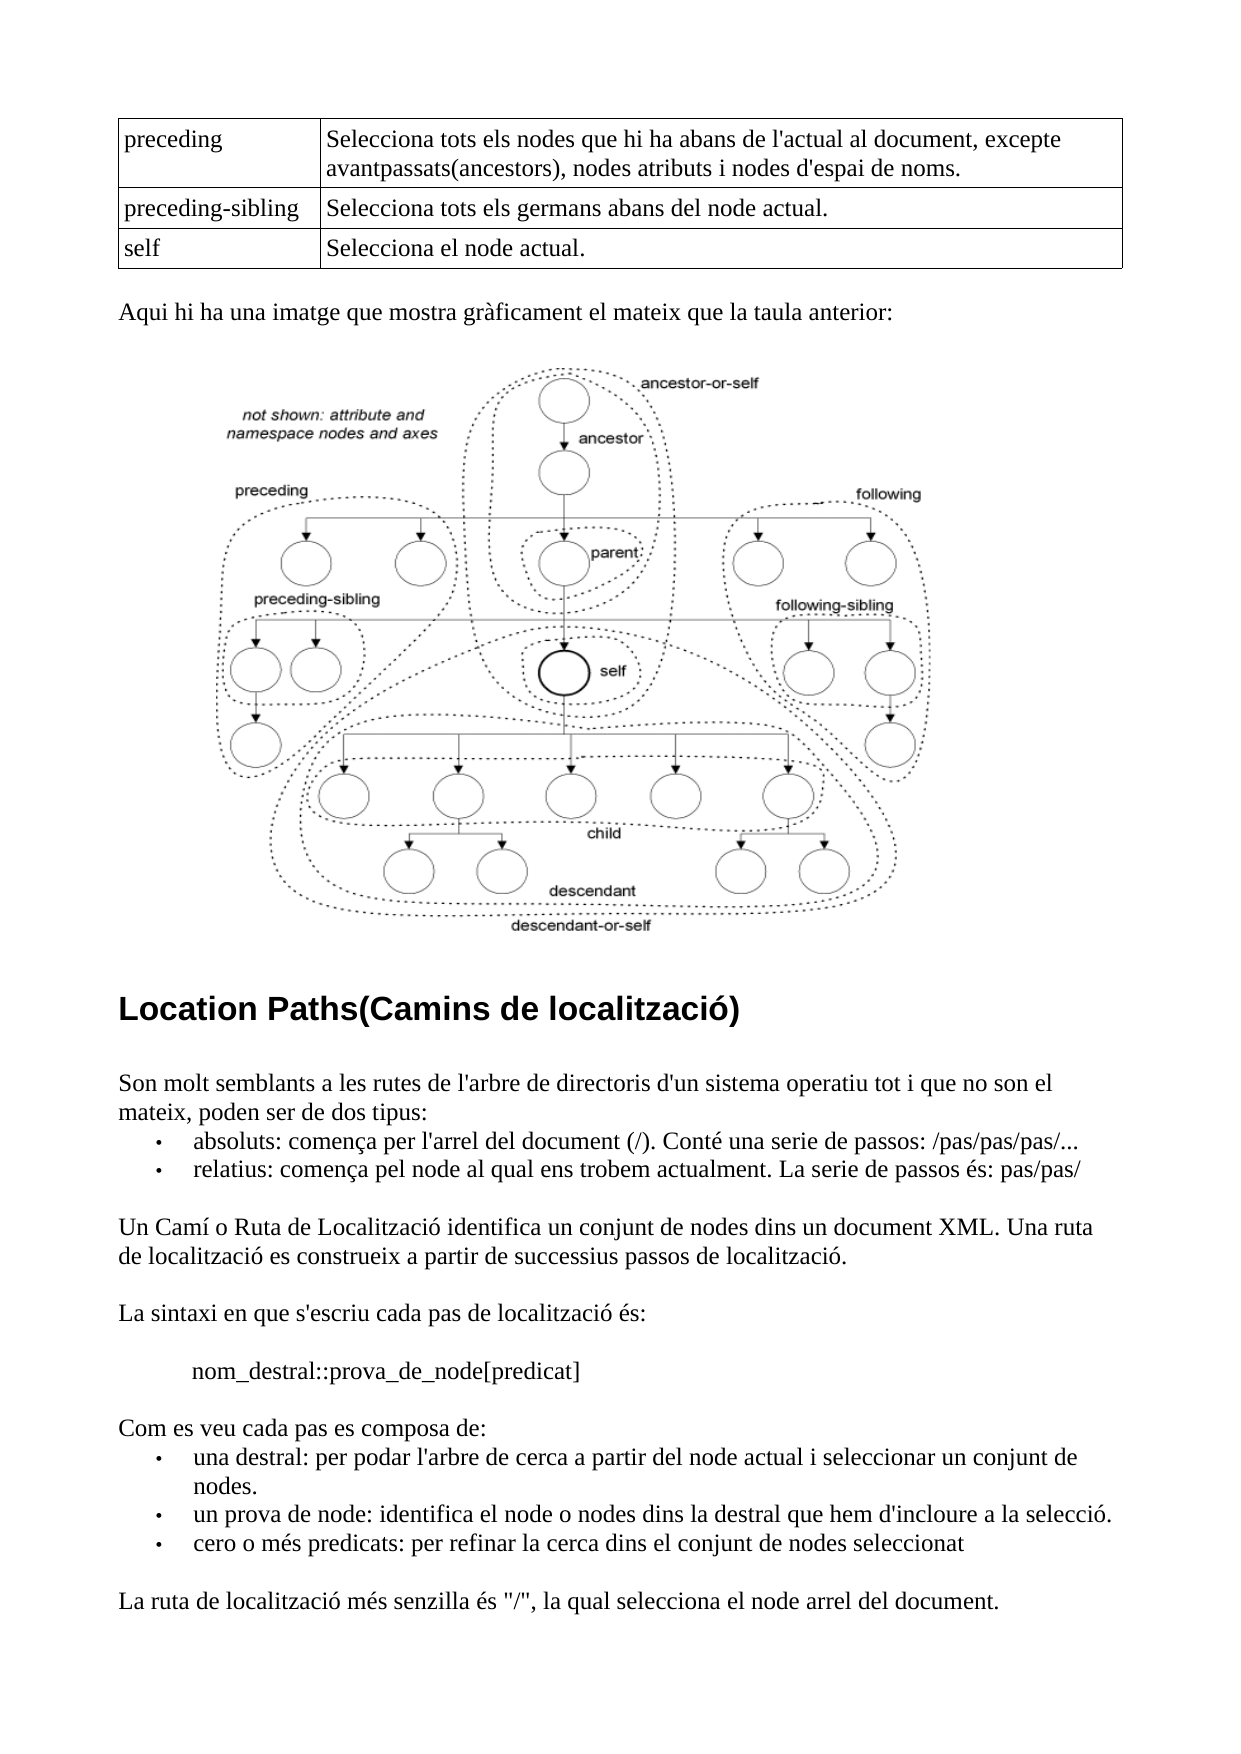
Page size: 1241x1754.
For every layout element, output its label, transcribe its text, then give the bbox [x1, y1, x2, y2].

table_cell Selecciona tots els germans abans del node actual. [321, 188, 1122, 227]
list relatius: comença pel node al qual ens trobem actualment. La serie de passos és: pas/pas/ [156, 1154, 1122, 1183]
table_cell Selecciona el node actual. [321, 229, 1122, 268]
subtitle Location Paths(Camins de localització) [118, 988, 1122, 1027]
list una destral: per podar l'arbre de cerca a partir del node actual i seleccionar un conjunt de nodes. [156, 1442, 1122, 1499]
text La sintaxi en que s'escriu cada pas de localització és: [118, 1298, 1122, 1327]
table_cell preceding [119, 119, 320, 187]
list absoluts: comença per l'arrel del document (/). Conté una serie de passos: /pas/pas/pas/... [156, 1126, 1122, 1154]
table_cell Selecciona tots els nodes que hi ha abans de l'actual al document, excepte avantpassats(ancestors), nodes atributs i nodes d'espai de noms. [321, 119, 1122, 187]
text Com es veu cada pas es composa de: [118, 1413, 1122, 1442]
text Aqui hi ha una imatge que mostra gràficament el mateix que la taula anterior: [118, 297, 1122, 325]
text La ruta de localització més senzilla és "/", la qual selecciona el node arrel del document. [118, 1586, 1122, 1614]
table_cell self [119, 229, 320, 268]
list un prova de node: identifica el node o nodes dins la destral que hem d'incloure a la selecció. [156, 1499, 1122, 1528]
table_cell preceding-sibling [119, 188, 320, 227]
picture [216, 367, 931, 933]
list cero o més predicats: per refinar la cerca dins el conjunt de nodes seleccionat [156, 1528, 1122, 1557]
text Un Camí o Ruta de Localització identifica un conjunt de nodes dins un document XML. Una ruta de localització es construeix a partir de successius passos de localització. [118, 1212, 1122, 1269]
text Son molt semblants a les rutes de l'arbre de directoris d'un sistema operatiu tot i que no son el mateix, poden ser de dos tipus: [118, 1068, 1122, 1126]
text nom_destral::prova_de_node[predicat] [192, 1356, 1122, 1384]
